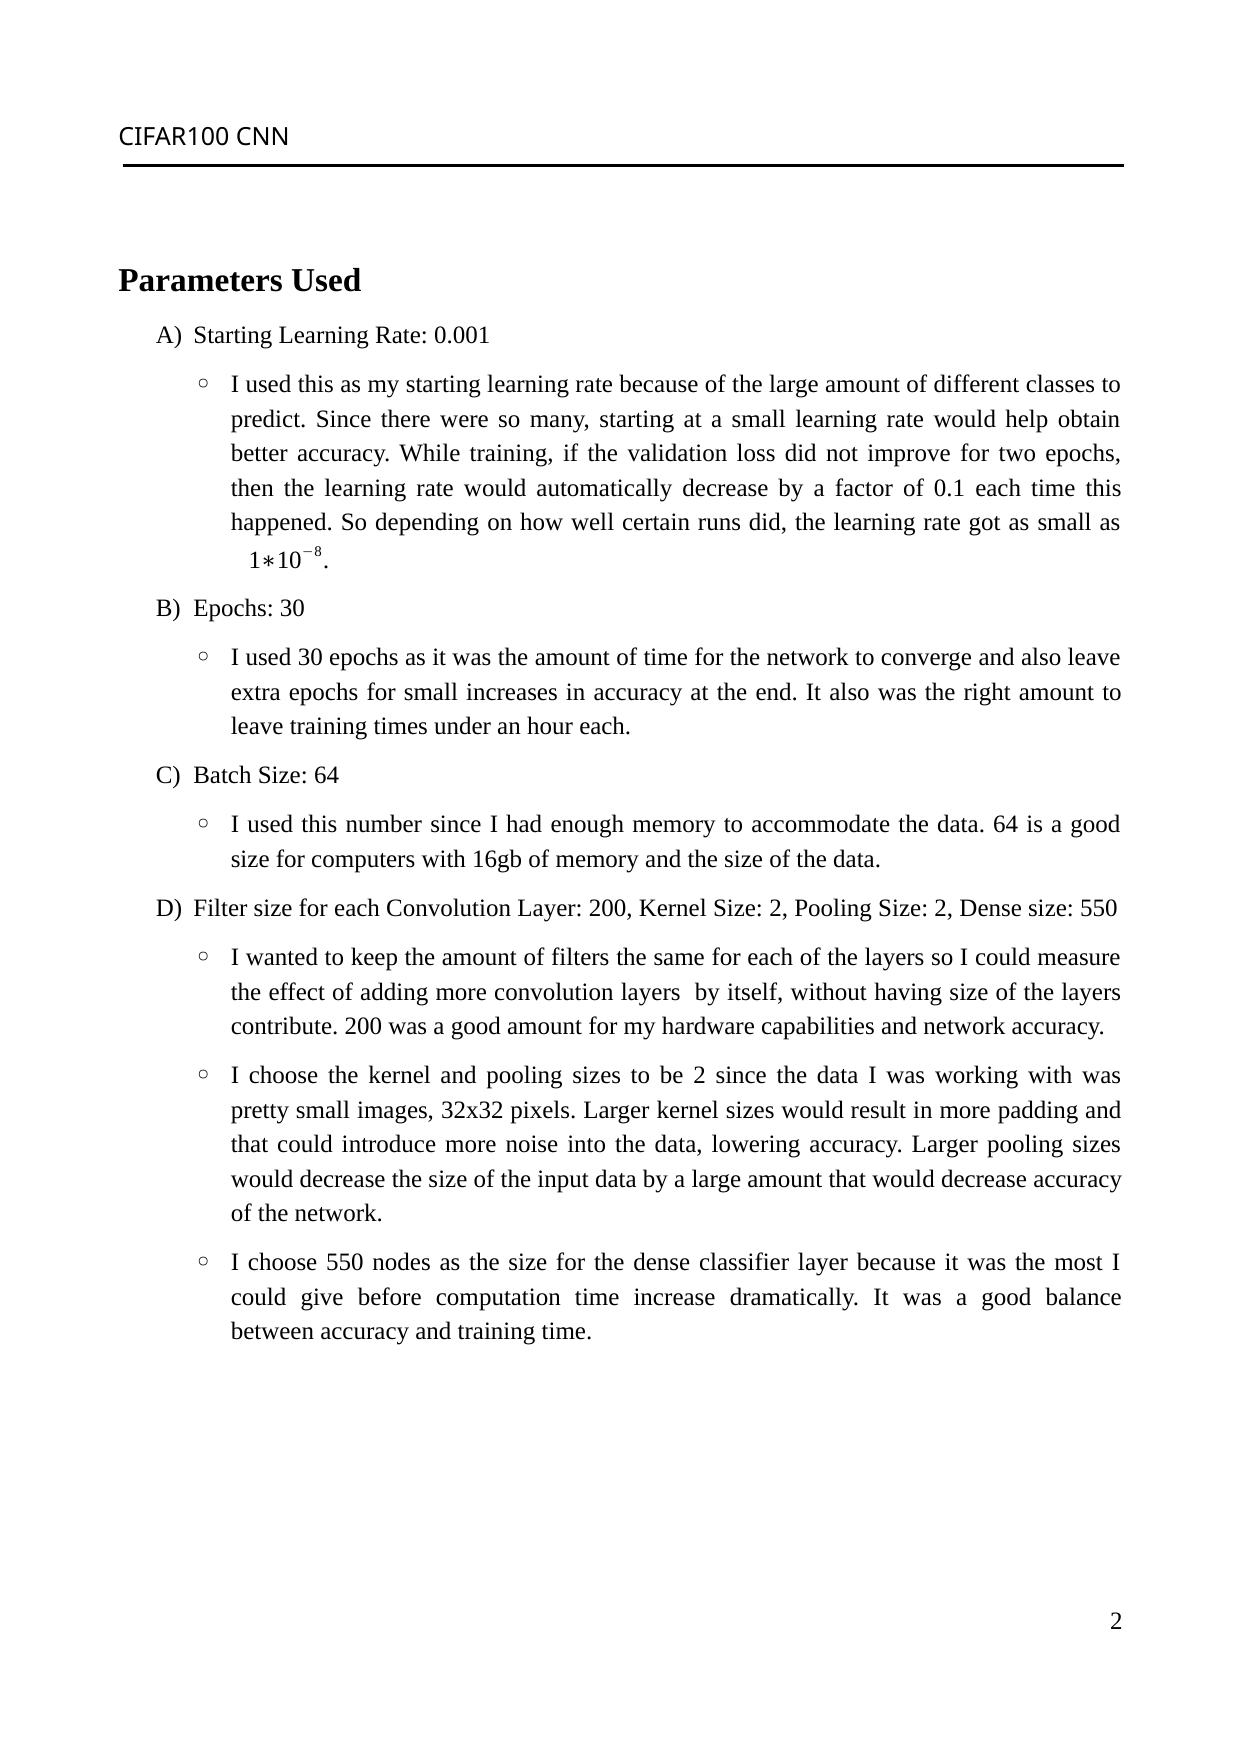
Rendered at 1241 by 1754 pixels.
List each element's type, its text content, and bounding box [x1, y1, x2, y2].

list Filter size for each Convolution Layer: 200, Kernel Size: 2, Pooling Size: 2, Dense size: 550 [156, 893, 1122, 922]
list I used this as my starting learning rate because of the large amount of different classes to predict. Since there were so many, starting at a small learning rate would help obtain better accuracy. While training, if the validation loss did not improve for two epochs, then the learning rate would automatically decrease by a factor of 0.1 each time this happened. So depending on how well certain runs did, the learning rate got as small as [193, 369, 1122, 573]
list Starting Learning Rate: 0.001 [156, 321, 1122, 349]
list Batch Size: 64 [156, 761, 1122, 789]
text Parameters Used [118, 260, 1122, 298]
list I choose the kernel and pooling sizes to be 2 since the data I was working with was pretty small images, 32x32 pixels. Larger kernel sizes would result in more padding and that could introduce more noise into the data, lowering accuracy. Larger pooling sizes would decrease the size of the input data by a large amount that would decrease accuracy of the network. [193, 1060, 1122, 1227]
list I wanted to keep the amount of filters the same for each of the layers so I could measure the effect of adding more convolution layers by itself, without having size of the layers contribute. 200 was a good amount for my hardware capabilities and network accuracy. [193, 942, 1122, 1040]
list I choose 550 nodes as the size for the dense classifier layer because it was the most I could give before computation time increase dramatically. It was a good balance between accuracy and training time. [193, 1247, 1122, 1345]
list I used this number since I had enough memory to accommodate the data. 64 is a good size for computers with 16gb of memory and the size of the data. [193, 809, 1122, 873]
list I used 30 epochs as it was the amount of time for the network to converge and also leave extra epochs for small increases in accuracy at the end. It also was the right amount to leave training times under an hour each. [193, 642, 1122, 740]
list Epochs: 30 [156, 593, 1122, 622]
